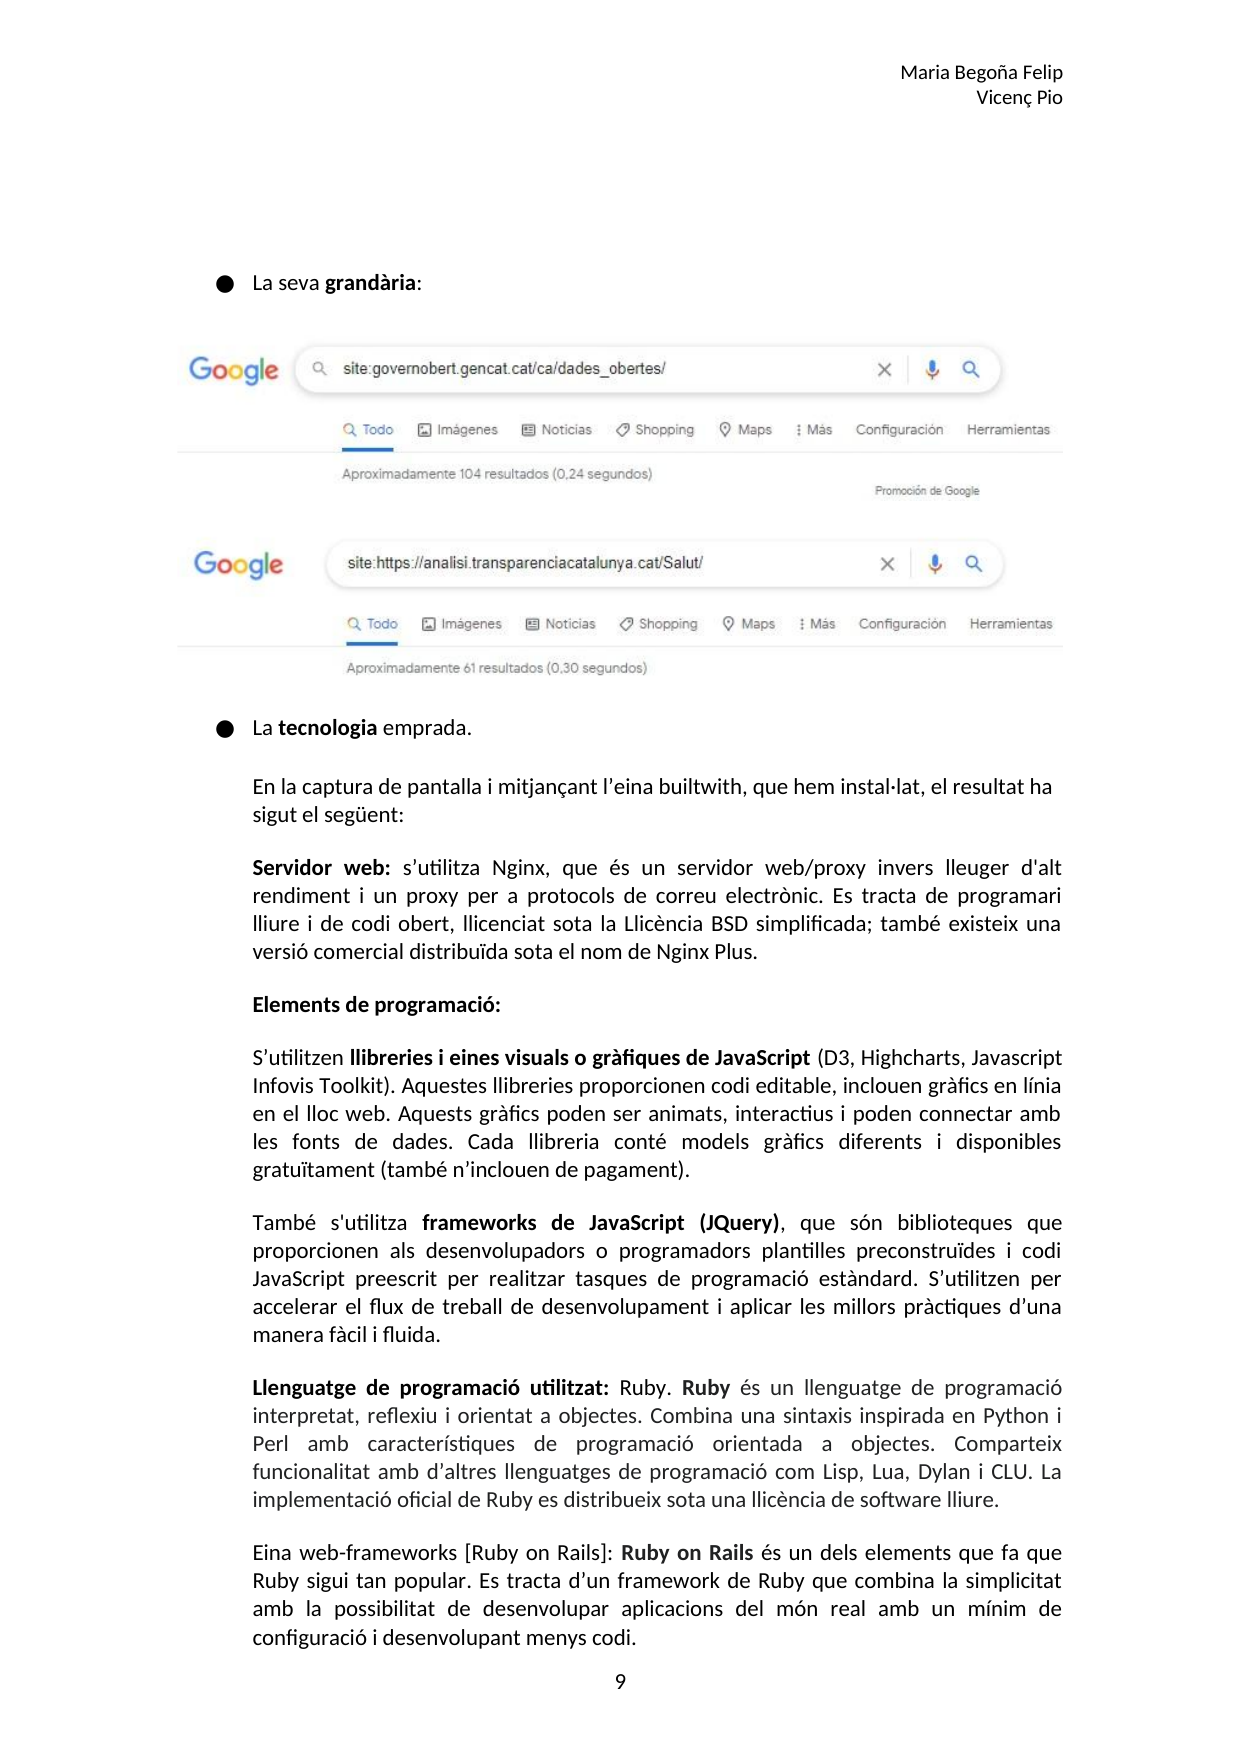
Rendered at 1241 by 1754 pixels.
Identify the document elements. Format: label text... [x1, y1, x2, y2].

text Elements de programació: [252, 990, 1063, 1018]
text També s'utilitza frameworks de JavaScript (JQuery), que són biblioteques que proporcionen als desenvolupadors o programadors plantilles preconstruïdes i codi JavaScript preescrit per realitzar tasques de programació estàndard. S’utilitzen per accelerar el flux de treball de desenvolupament i aplicar les millors pràctiques d’una manera fàcil i fluida. [252, 1208, 1063, 1348]
picture [177, 326, 1063, 501]
text Llenguatge de programació utilitzat: Ruby. Ruby és un llenguatge de programació interpretat, reflexiu i orientat a objectes. Combina una sintaxis inspirada en Python i Perl amb característiques de programació orientada a objectes. Comparteix funcionalitat amb d’altres llenguatges de programació com Lisp, Lua, Dylan i CLU. La implementació oficial de Ruby es distribueix sota una llicència de software lliure. [252, 1373, 1063, 1513]
list La seva grandària: [215, 256, 1063, 303]
text Eina web-frameworks [Ruby on Rails]: Ruby on Rails és un dels elements que fa que Ruby sigui tan popular. Es tracta d’un framework de Ruby que combina la simplicitat amb la possibilitat de desenvolupar aplicacions del món real amb un mínim de configuració i desenvolupant menys codi. [252, 1538, 1063, 1651]
text S’utilitzen llibreries i eines visuals o gràfiques de JavaScript (D3, Highcharts, Javascript Infovis Toolkit). Aquestes llibreries proporcionen codi editable, inclouen gràfics en línia en el lloc web. Aquests gràfics poden ser animats, interactius i poden connectar amb les fonts de dades. Cada llibreria conté models gràfics diferents i disponibles gratuïtament (també n’inclouen de pagament). [252, 1043, 1063, 1183]
text En la captura de pantalla i mitjançant l’eina builtwith, que hem instal·lat, el resultat ha sigut el següent: [252, 772, 1063, 828]
list La tecnologia emprada. [215, 702, 1063, 749]
text Servidor web: s’utilitza Nginx, que és un servidor web/proxy invers lleuger d'alt rendiment i un proxy per a protocols de correu electrònic. Es tracta de programari lliure i de codi obert, llicenciat sota la Llicència BSD simplificada; també existeix una versió comercial distribuïda sota el nom de Nginx Plus. [252, 853, 1063, 965]
picture [177, 519, 1063, 679]
